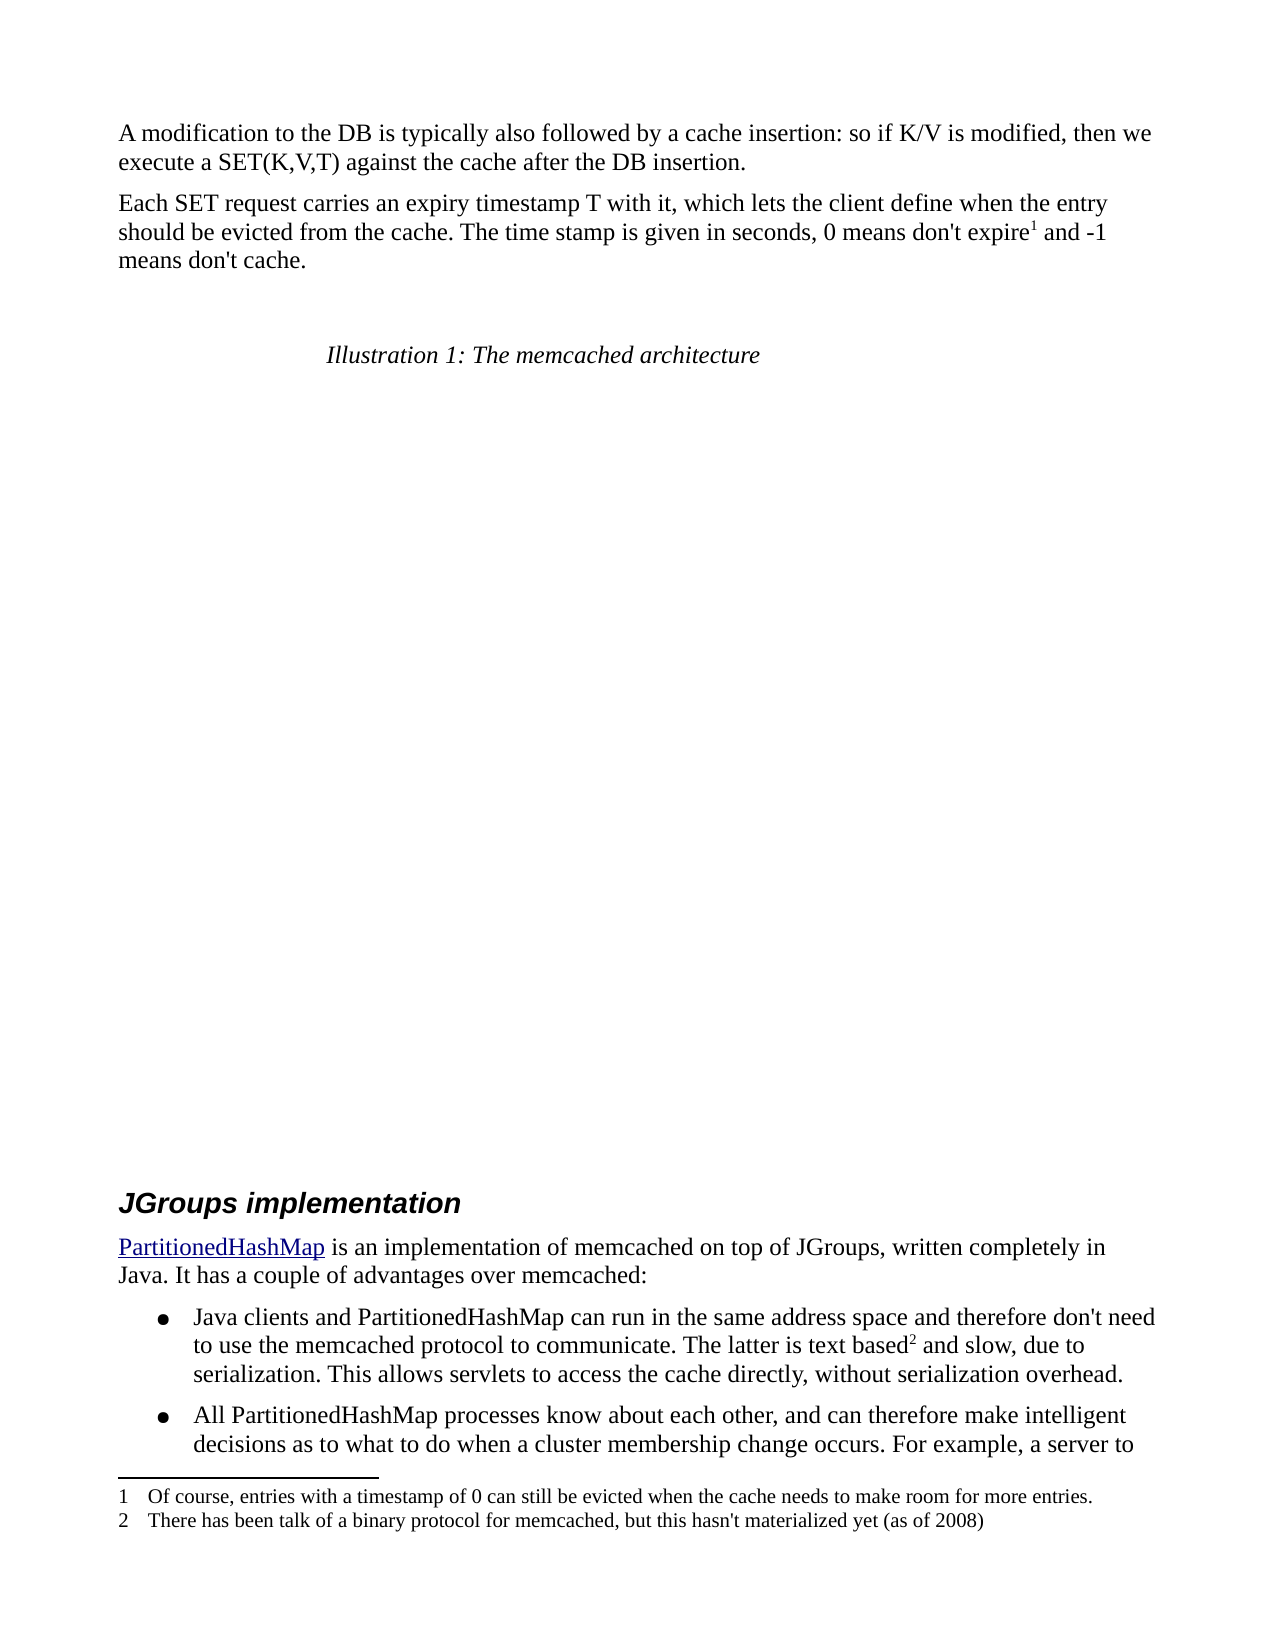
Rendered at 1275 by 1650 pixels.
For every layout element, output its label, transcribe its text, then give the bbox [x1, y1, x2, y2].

subtitle JGroups implementation [118, 1186, 1157, 1219]
list All PartitionedHashMap processes know about each other, and can therefore make intelligent decisions as to what to do when a cluster membership change occurs. For example, a server to [156, 1401, 1157, 1458]
text Illustration 1: The memcached architecture [326, 341, 949, 369]
list Java clients and PartitionedHashMap can run in the same address space and therefore don't need to use the memcached protocol to communicate. The latter is text based and slow, due to serialization. This allows servlets to access the cache directly, without serialization overhead. [156, 1302, 1157, 1388]
text Of course, entries with a timestamp of 0 can still be evicted when the cache needs to make room for more entries. [118, 1484, 1157, 1508]
text Each SET request carries an expiry timestamp T with it, which lets the client define when the entry should be evicted from the cache. The time stamp is given in seconds, 0 means don't expire and -1 means don't cache. [118, 188, 1157, 274]
list There has been talk of a binary protocol for memcached, but this hasn't materialized yet (as of 2008) [118, 1508, 1157, 1532]
text A modification to the DB is typically also followed by a cache insertion: so if K/V is modified, then we execute a SET(K,V,T) against the cache after the DB insertion. [118, 118, 1157, 176]
text PartitionedHashMap is an implementation of memcached on top of JGroups, written completely in Java. It has a couple of advantages over memcached: [118, 1232, 1157, 1289]
